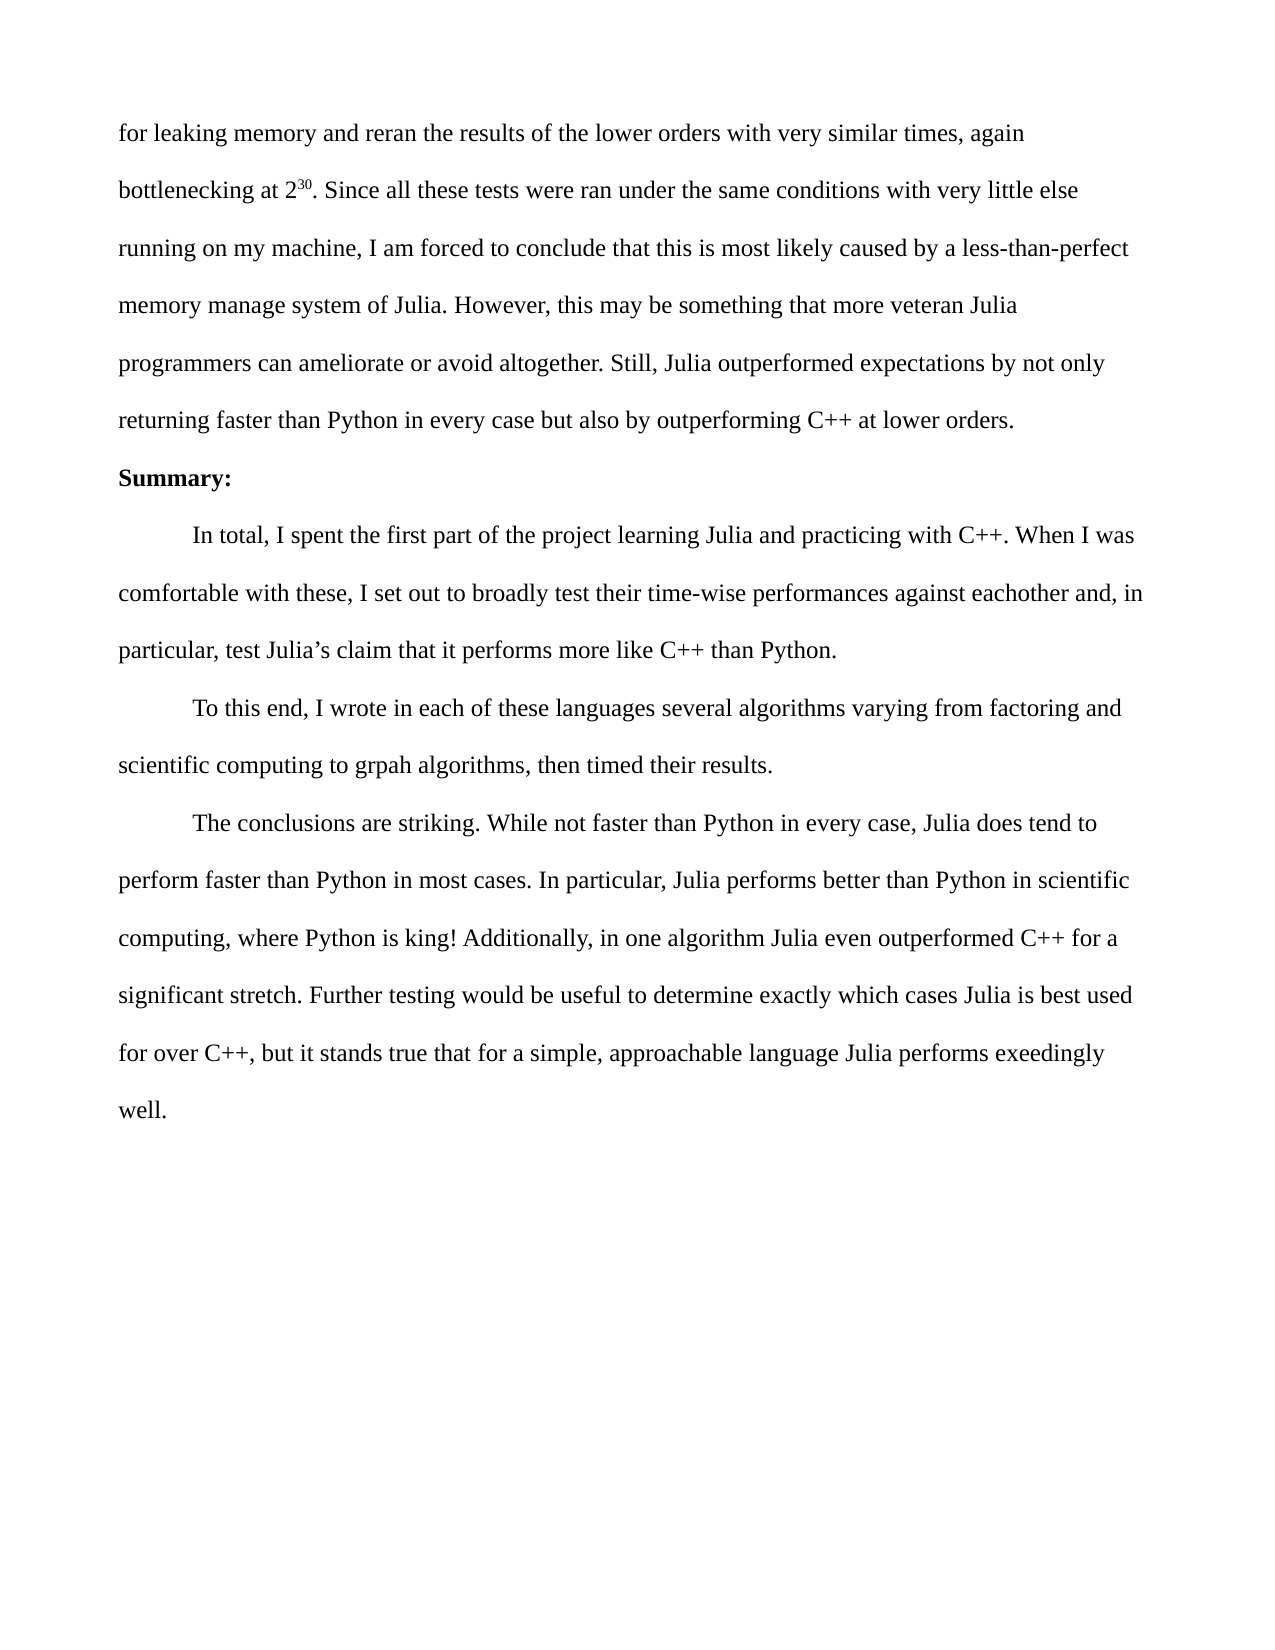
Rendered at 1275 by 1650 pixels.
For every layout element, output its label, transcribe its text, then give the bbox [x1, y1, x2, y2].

text In total, I spent the first part of the project learning Julia and practicing with C++. When I was comfortable with these, I set out to broadly test their time-wise performances against eachother and, in particular, test Julia’s claim that it performs more like C++ than Python. [118, 521, 1157, 664]
text for leaking memory and reran the results of the lower orders with very similar times, again bottlenecking at 230. Since all these tests were ran under the same conditions with very little else running on my machine, I am forced to conclude that this is most likely caused by a less-than-perfect memory manage system of Julia. However, this may be something that more veteran Julia programmers can ameliorate or avoid altogether. Still, Julia outperformed expectations by not only returning faster than Python in every case but also by outperforming C++ at lower orders. [118, 118, 1157, 434]
text To this end, I wrote in each of these languages several algorithms varying from factoring and scientific computing to grpah algorithms, then timed their results. [118, 693, 1157, 779]
text The conclusions are striking. While not faster than Python in every case, Julia does tend to perform faster than Python in most cases. In particular, Julia performs better than Python in scientific computing, where Python is king! Additionally, in one algorithm Julia even outperformed C++ for a significant stretch. Further testing would be useful to determine exactly which cases Julia is best used for over C++, but it stands true that for a simple, approachable language Julia performs exeedingly well. [118, 808, 1157, 1124]
text Summary: [118, 463, 1157, 492]
